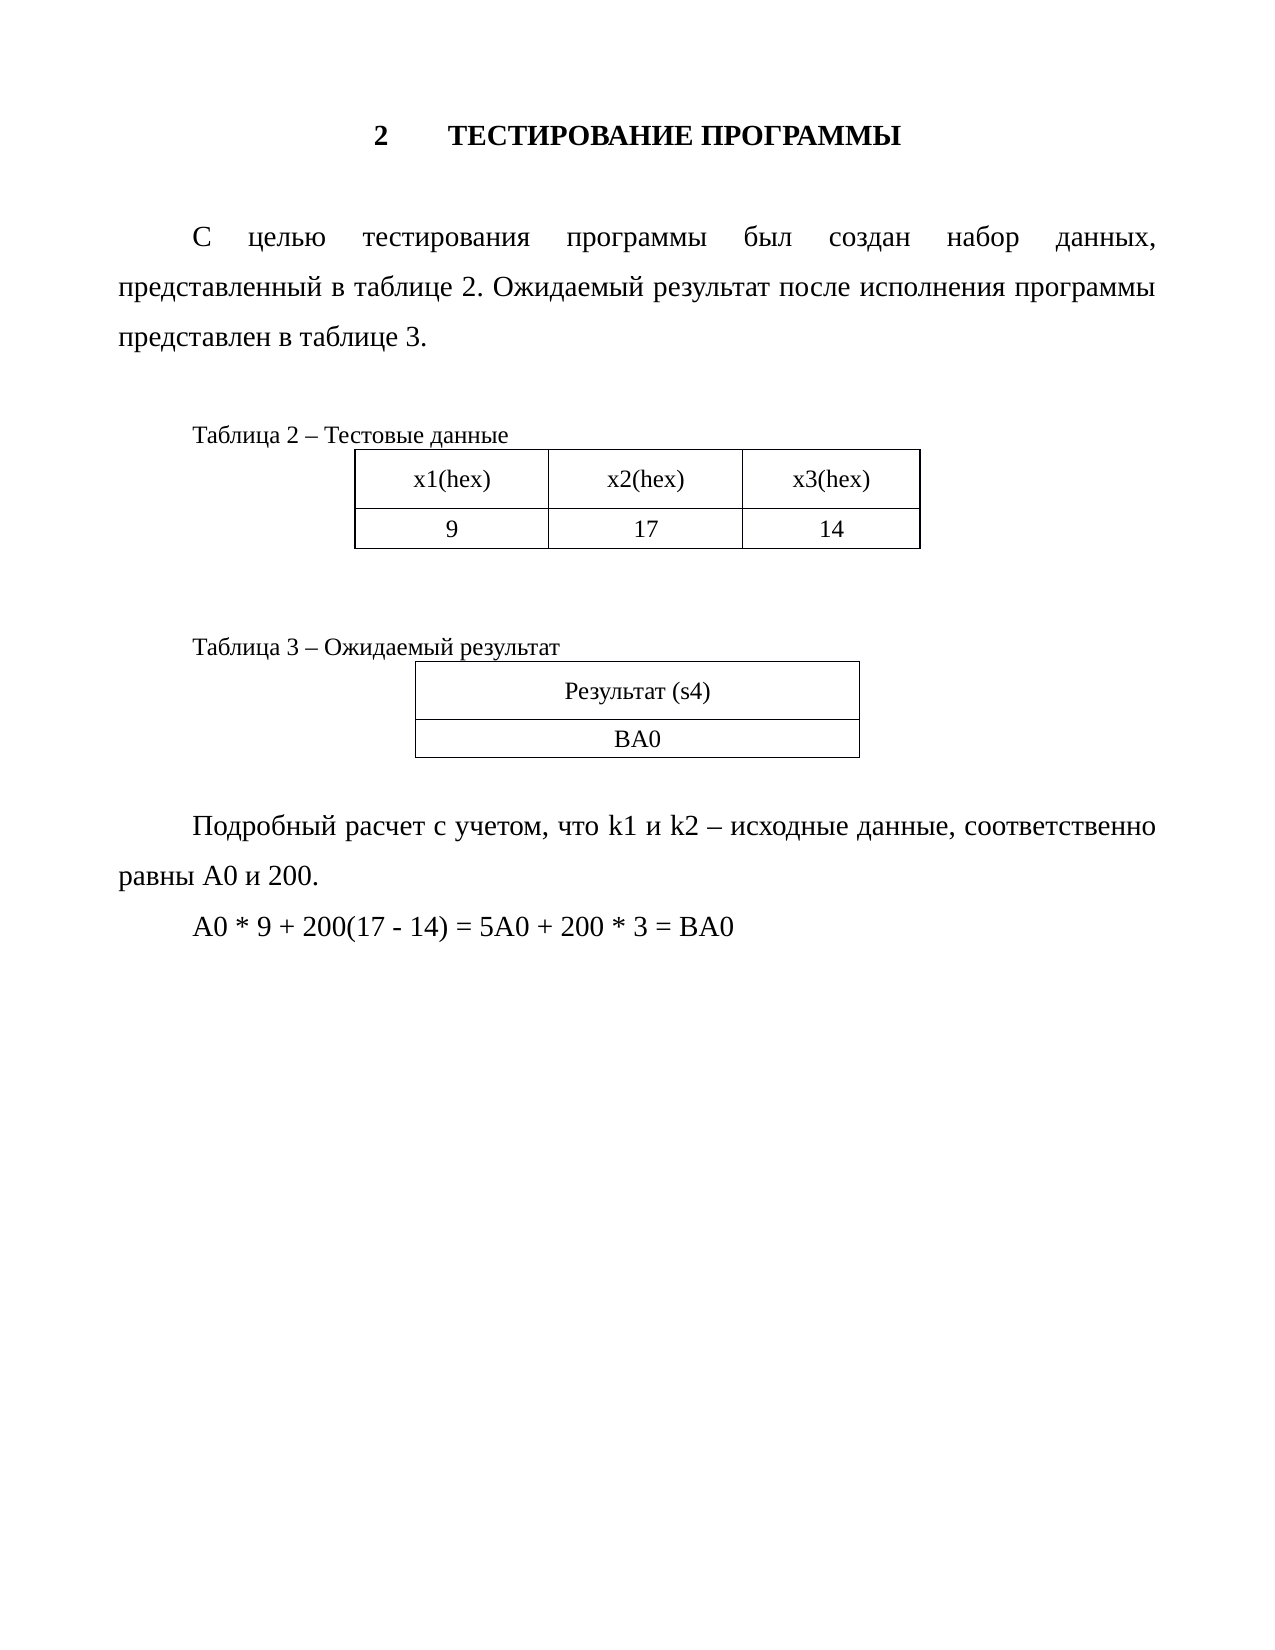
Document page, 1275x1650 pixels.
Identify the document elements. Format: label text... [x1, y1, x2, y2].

table_cell 17 [549, 509, 742, 547]
text Таблица 3 – Ожидаемый результат [118, 632, 1157, 661]
text С целью тестирования программы был создан набор данных, представленный в таблице 2. Ожидаемый результат после исполнения программы представлен в таблице 3. [118, 219, 1157, 353]
text A0 * 9 + 200(17 - 14) = 5A0 + 200 * 3 = BA0 [118, 909, 1157, 942]
table_cell 9 [356, 509, 548, 547]
table_header x3(hex) [743, 450, 919, 508]
table_header x1(hex) [356, 450, 548, 508]
text Подробный расчет с учетом, что k1 и k2 – исходные данные, соответственно равны A0 и 200. [118, 808, 1157, 892]
text Таблица 2 – Тестовые данные [118, 420, 1157, 449]
table_cell BA0 [416, 720, 859, 757]
list ТЕСТИРОВАНИЕ ПРОГРАММЫ [118, 118, 1157, 152]
table_cell 14 [743, 509, 919, 547]
table_header x2(hex) [549, 450, 742, 508]
table_header Результат (s4) [416, 662, 859, 718]
